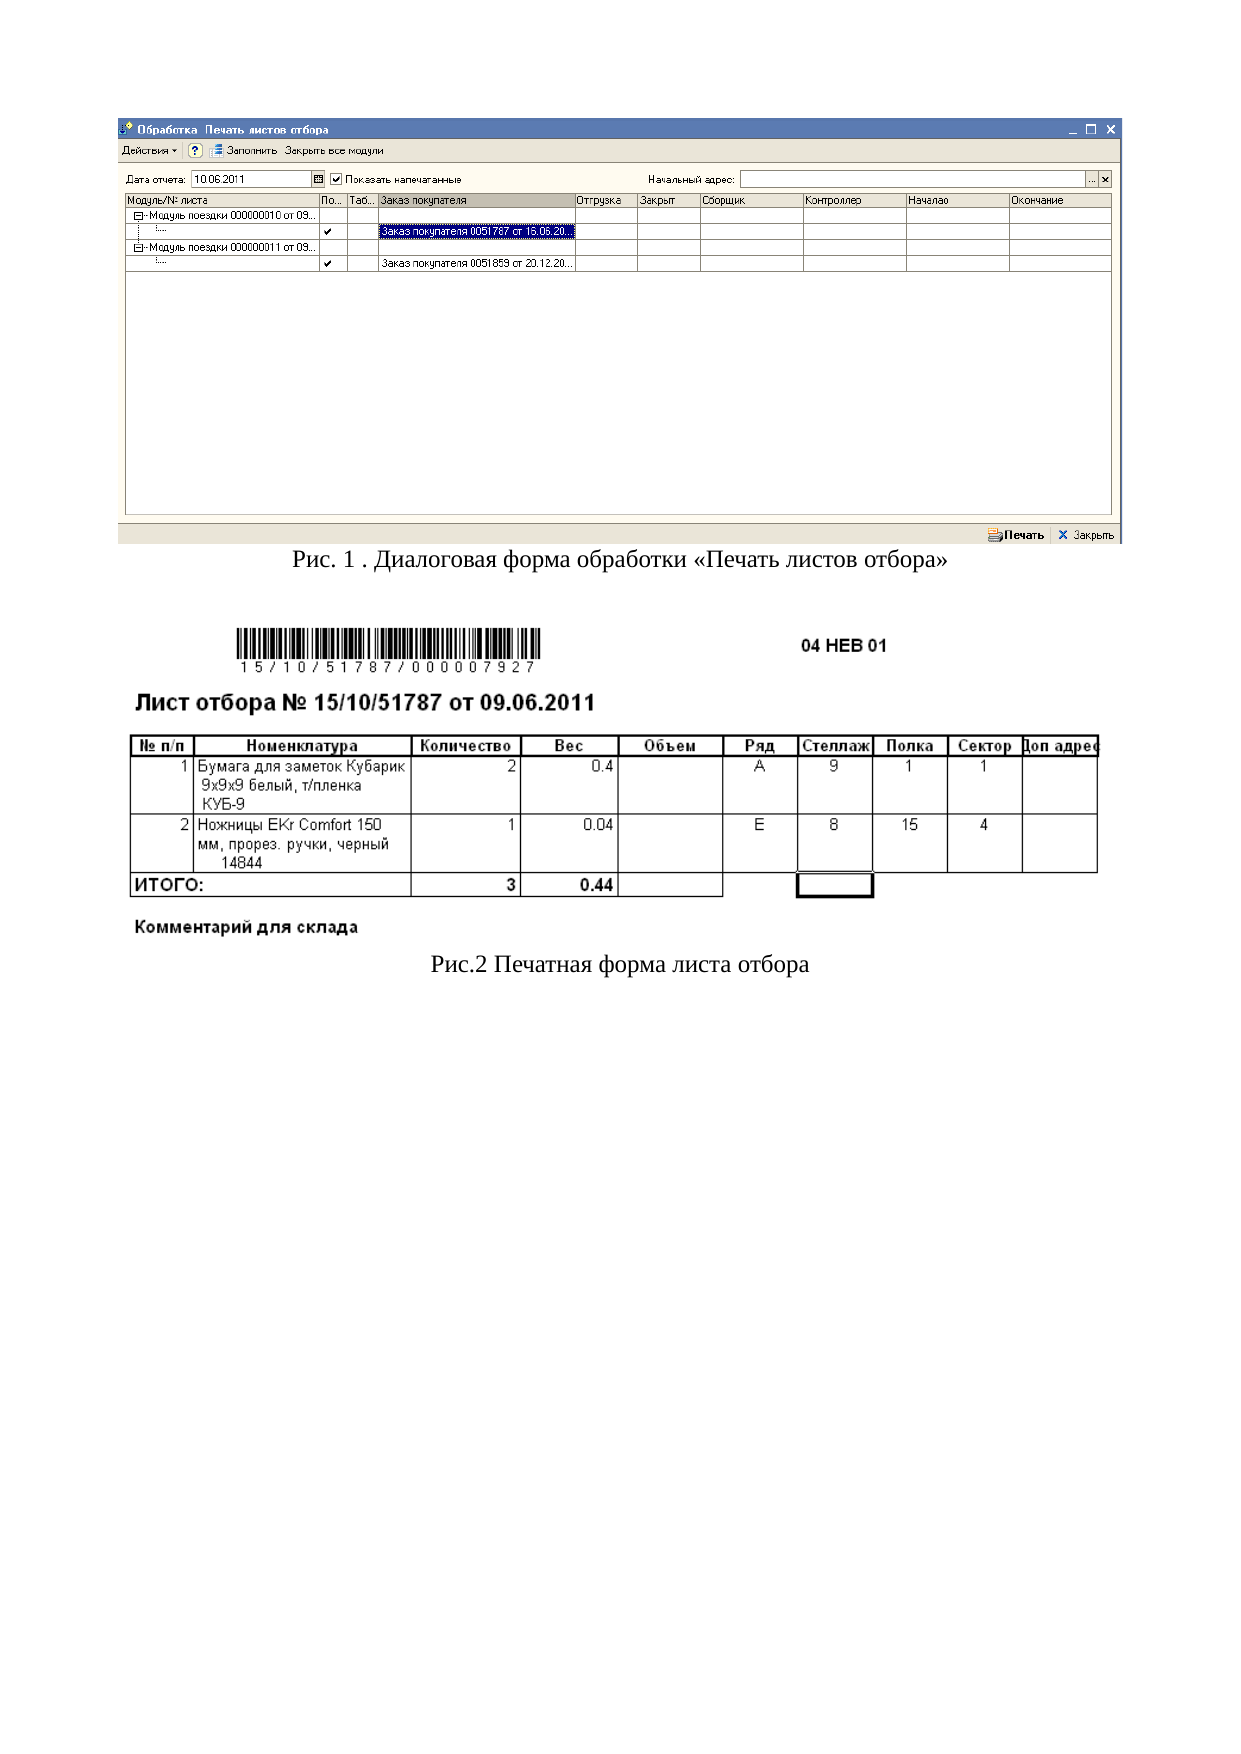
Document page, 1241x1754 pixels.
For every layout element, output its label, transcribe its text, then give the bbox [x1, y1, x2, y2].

text Рис.2 Печатная форма листа отбора [118, 949, 1122, 977]
text Рис. 1 . Диалоговая форма обработки «Печать листов отбора» [118, 544, 1122, 573]
